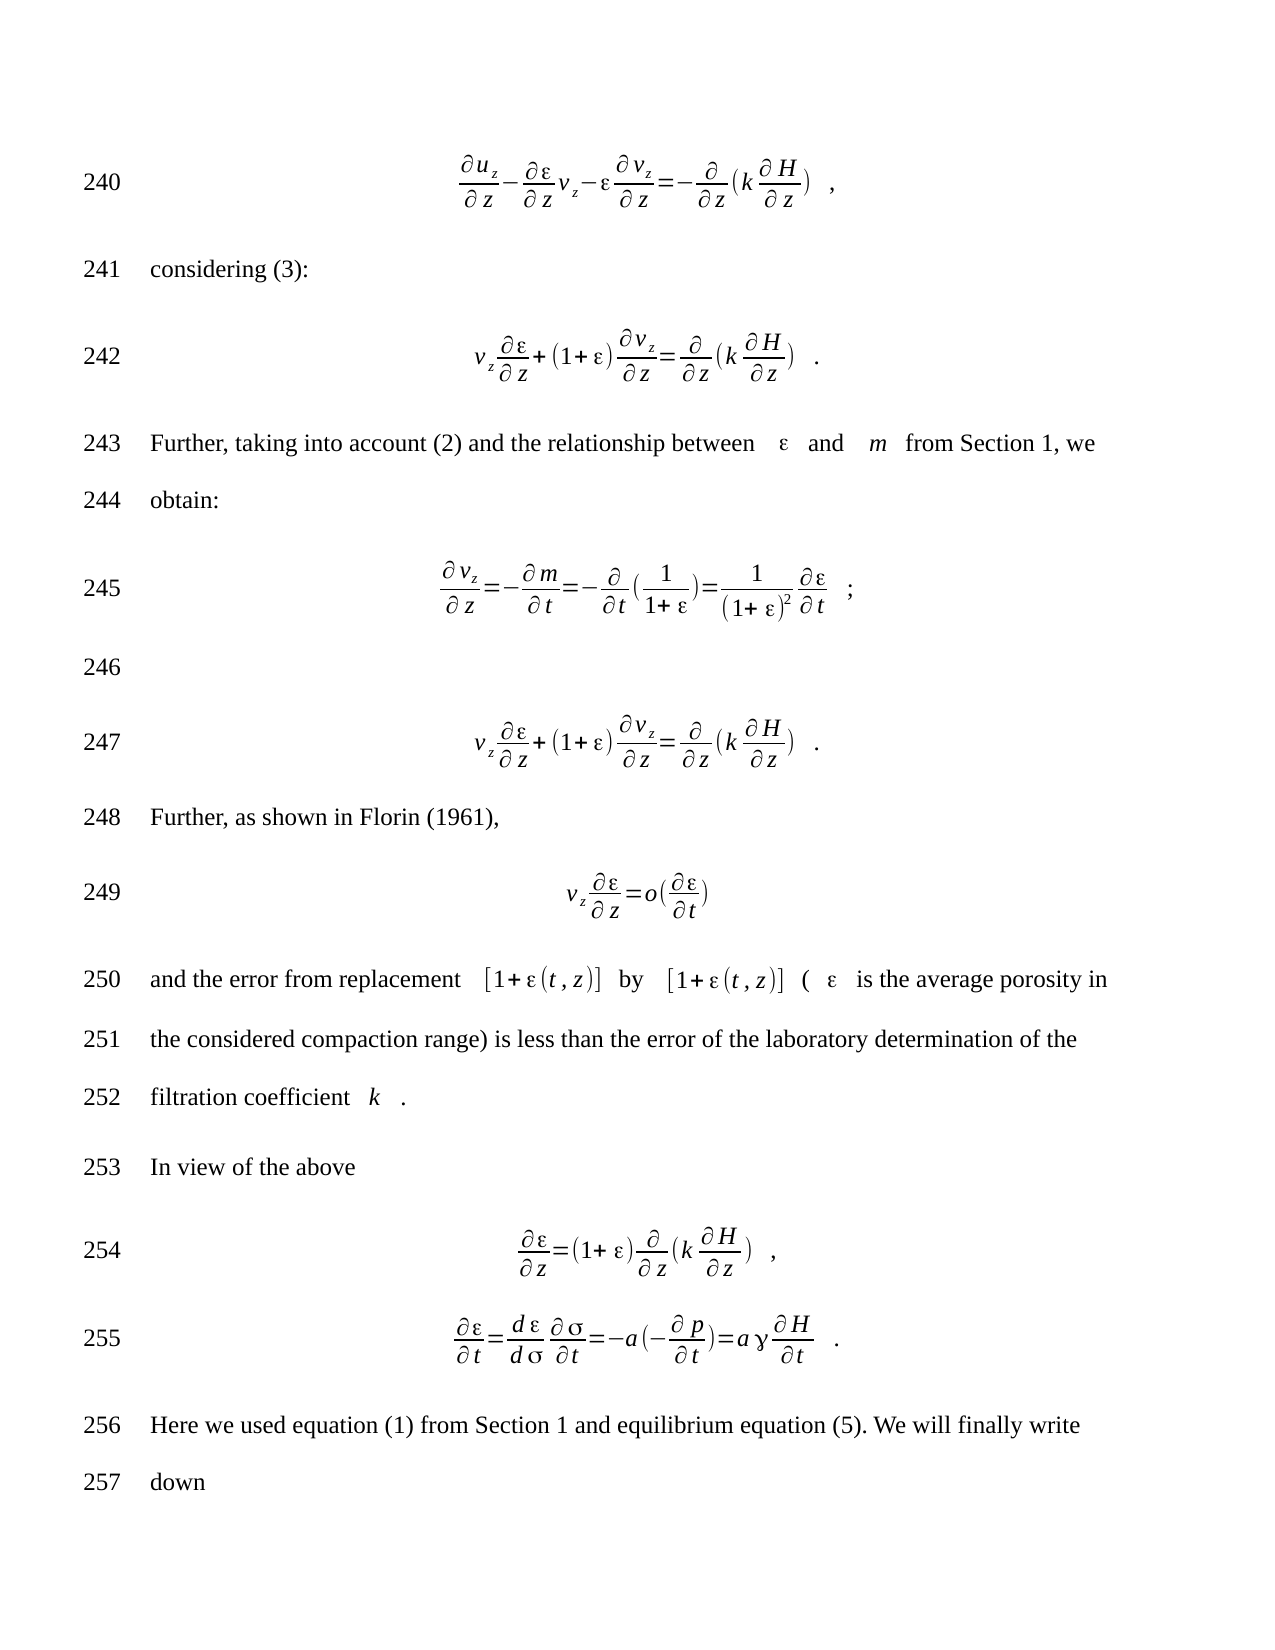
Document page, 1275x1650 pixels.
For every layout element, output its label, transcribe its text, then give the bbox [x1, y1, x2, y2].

text Further, as shown in Florin (1961), [150, 802, 1125, 830]
text . [150, 324, 1125, 387]
text , [150, 1222, 1125, 1281]
text In view of the above [150, 1152, 1125, 1181]
text and the error from replacement by (is the average porosity in the considered compaction range) is less than the error of the laboratory determination of the filtration coefficient. [150, 964, 1125, 1111]
text , [150, 150, 1125, 213]
text ; [150, 556, 1125, 624]
text . [150, 710, 1125, 773]
text . [150, 1309, 1125, 1369]
text Further, taking into account (2) and the relationship between and from Section 1, we obtain: [150, 428, 1125, 514]
text considering (3): [150, 254, 1125, 283]
text Here we used equation (1) from Section 1 and equilibrium equation (5). We will finally write down [150, 1410, 1125, 1496]
